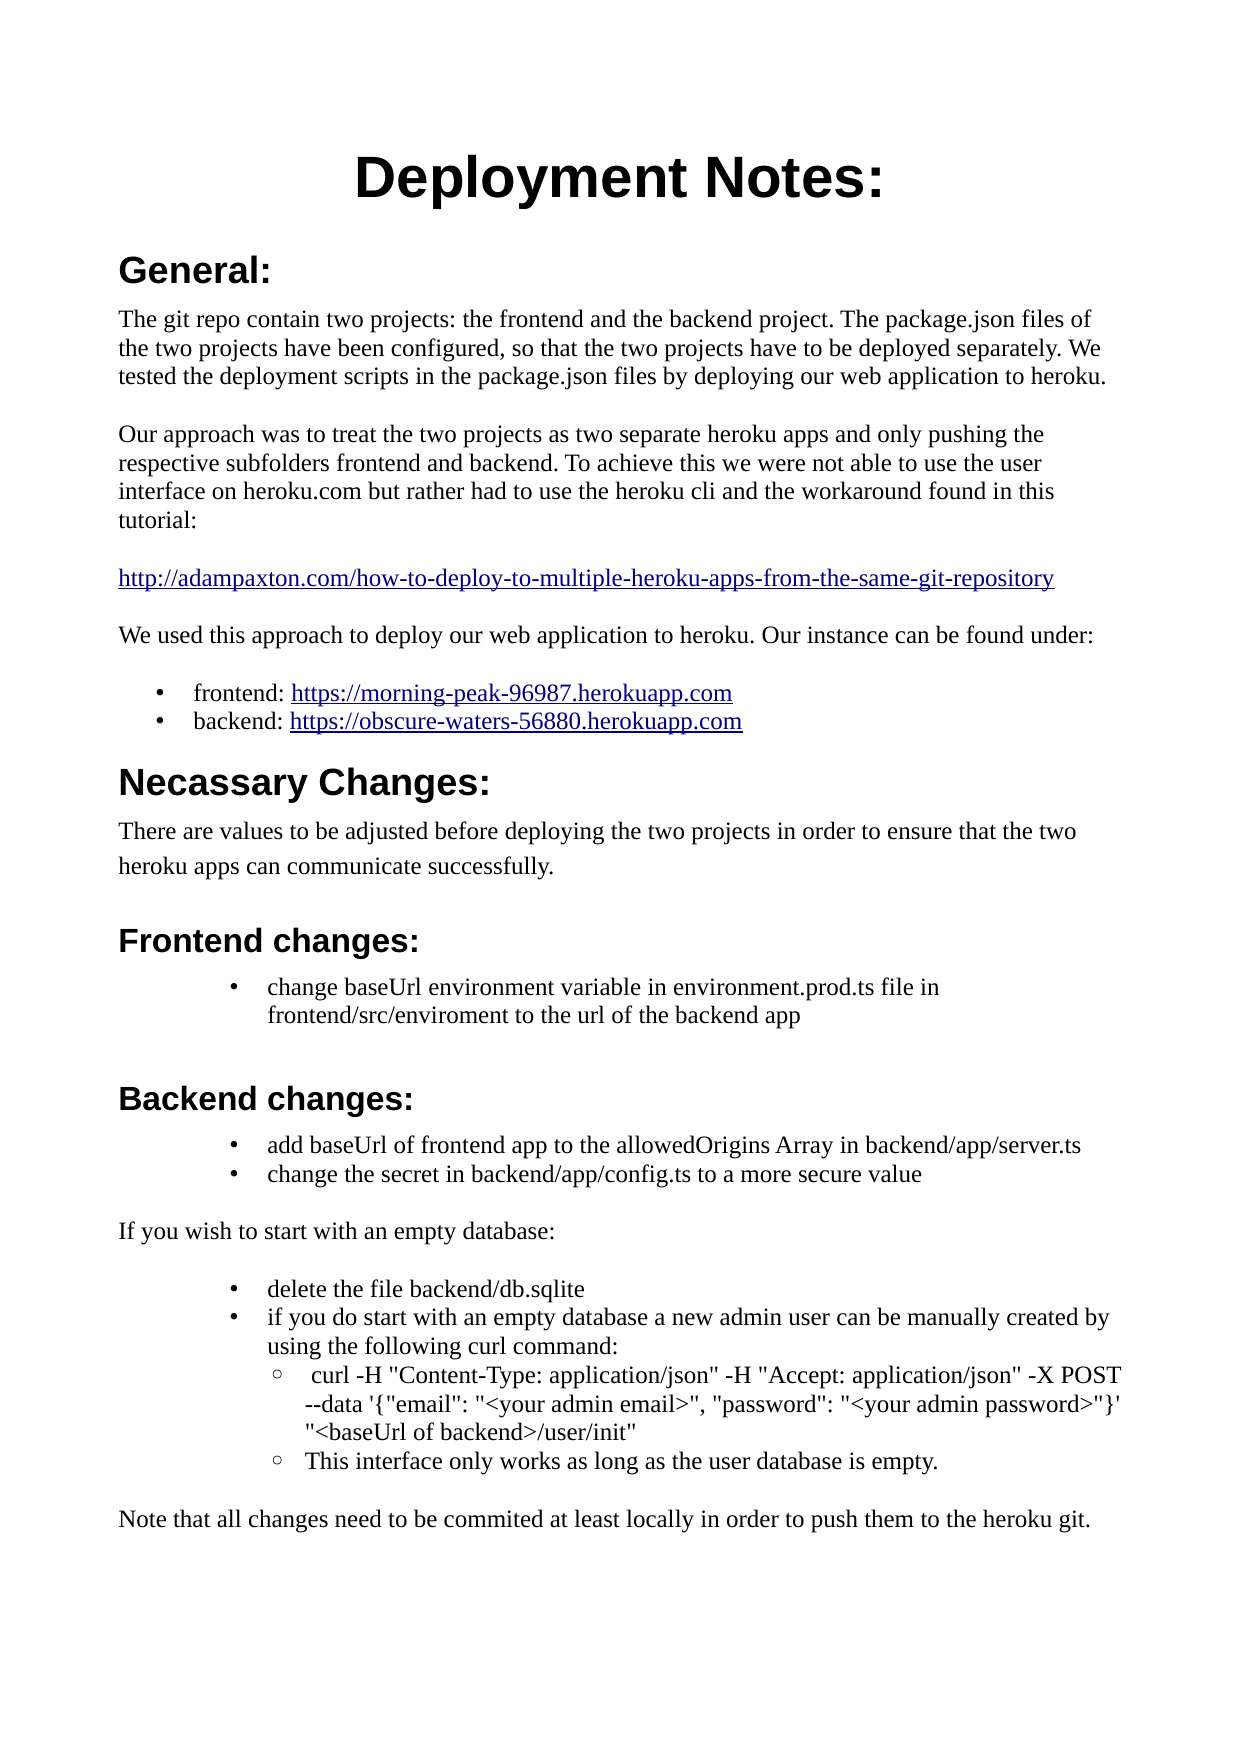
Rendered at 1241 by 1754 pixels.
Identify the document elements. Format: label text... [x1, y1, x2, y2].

list change the secret in backend/app/config.ts to a more secure value [229, 1159, 1122, 1187]
text There are values to be adjusted before deploying the two projects in order to ensure that the two heroku apps can communicate successfully. [118, 816, 1122, 879]
list backend: https://obscure-waters-56880.herokuapp.com [156, 706, 1122, 735]
list change baseUrl environment variable in environment.prod.ts file in frontend/src/enviroment to the url of the backend app [229, 972, 1122, 1029]
text http://adampaxton.com/how-to-deploy-to-multiple-heroku-apps-from-the-same-git-repository [118, 563, 1122, 591]
text We used this approach to deploy our web application to heroku. Our instance can be found under: [118, 620, 1122, 649]
text If you wish to start with an empty database: [118, 1216, 1122, 1245]
list add baseUrl of frontend app to the allowedOrigins Array in backend/app/server.ts [229, 1130, 1122, 1159]
subtitle Backend changes: [118, 1079, 1122, 1117]
list curl -H "Content-Type: application/json" -H "Accept: application/json" -X POST --data '{"email": "<your admin email>", "password": "<your admin password>"}' "<baseUrl of backend>/user/init" [267, 1360, 1122, 1446]
subtitle General: [118, 248, 1122, 291]
subtitle Necassary Changes: [118, 760, 1122, 804]
list delete the file backend/db.sqlite [229, 1274, 1122, 1302]
list if you do start with an empty database a new admin user can be manually created by using the following curl command: [229, 1302, 1122, 1360]
text Our approach was to treat the two projects as two separate heroku apps and only pushing the respective subfolders frontend and backend. To achieve this we were not able to use the user interface on heroku.com but rather had to use the heroku cli and the workaround found in this tutorial: [118, 419, 1122, 534]
title Deployment Notes: [118, 143, 1122, 210]
list This interface only works as long as the user database is empty. [267, 1446, 1122, 1475]
subtitle Frontend changes: [118, 921, 1122, 959]
text Note that all changes need to be commited at least locally in order to push them to the heroku git. [118, 1504, 1122, 1532]
text The git repo contain two projects: the frontend and the backend project. The package.json files of the two projects have been configured, so that the two projects have to be deployed separately. We tested the deployment scripts in the package.json files by deploying our web application to heroku. [118, 304, 1122, 390]
list frontend: https://morning-peak-96987.herokuapp.com [156, 678, 1122, 706]
